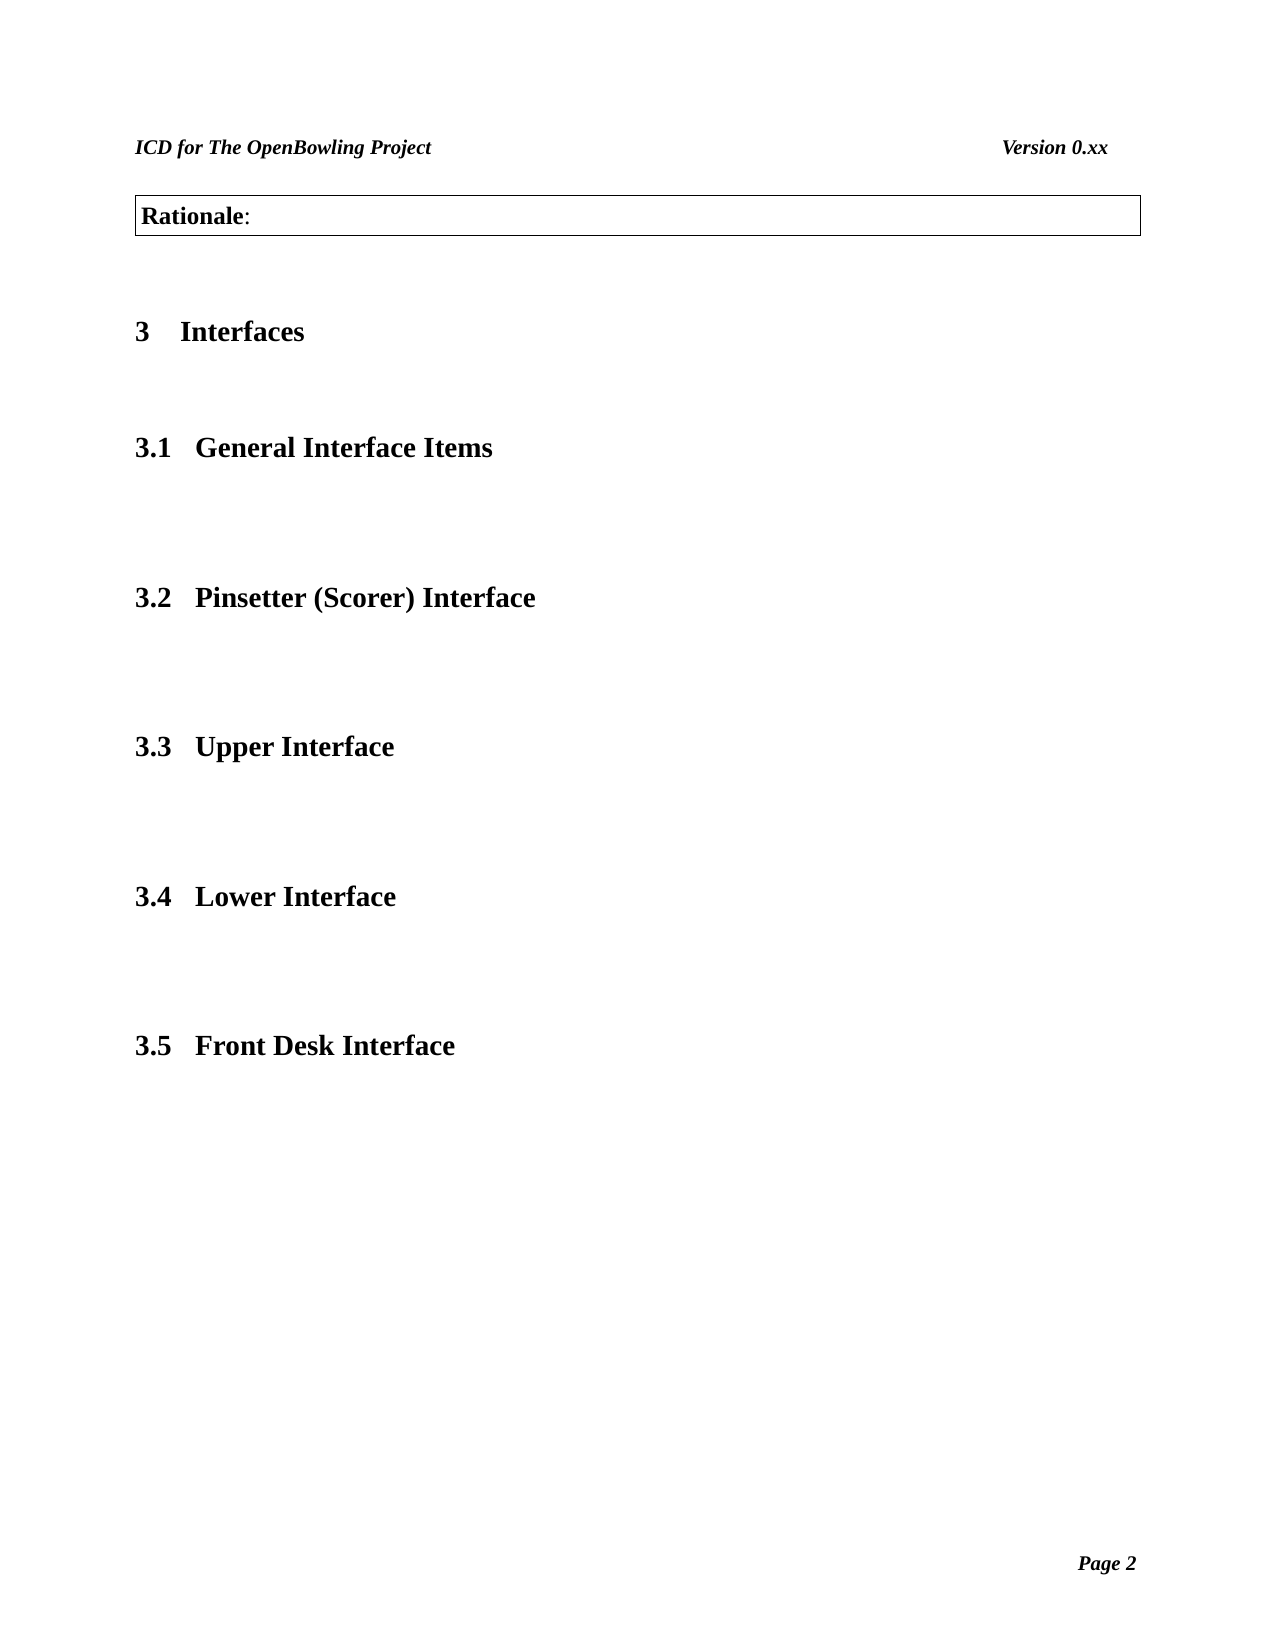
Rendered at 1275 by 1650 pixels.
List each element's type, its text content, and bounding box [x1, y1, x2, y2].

table_cell Rationale: [136, 196, 1140, 235]
subtitle Lower Interface [135, 879, 1140, 912]
subtitle Front Desk Interface [135, 1028, 1140, 1062]
subtitle Upper Interface [135, 729, 1140, 763]
subtitle Interfaces [135, 314, 1140, 348]
subtitle General Interface Items [135, 431, 1140, 464]
subtitle Pinsetter (Scorer) Interface [135, 580, 1140, 613]
